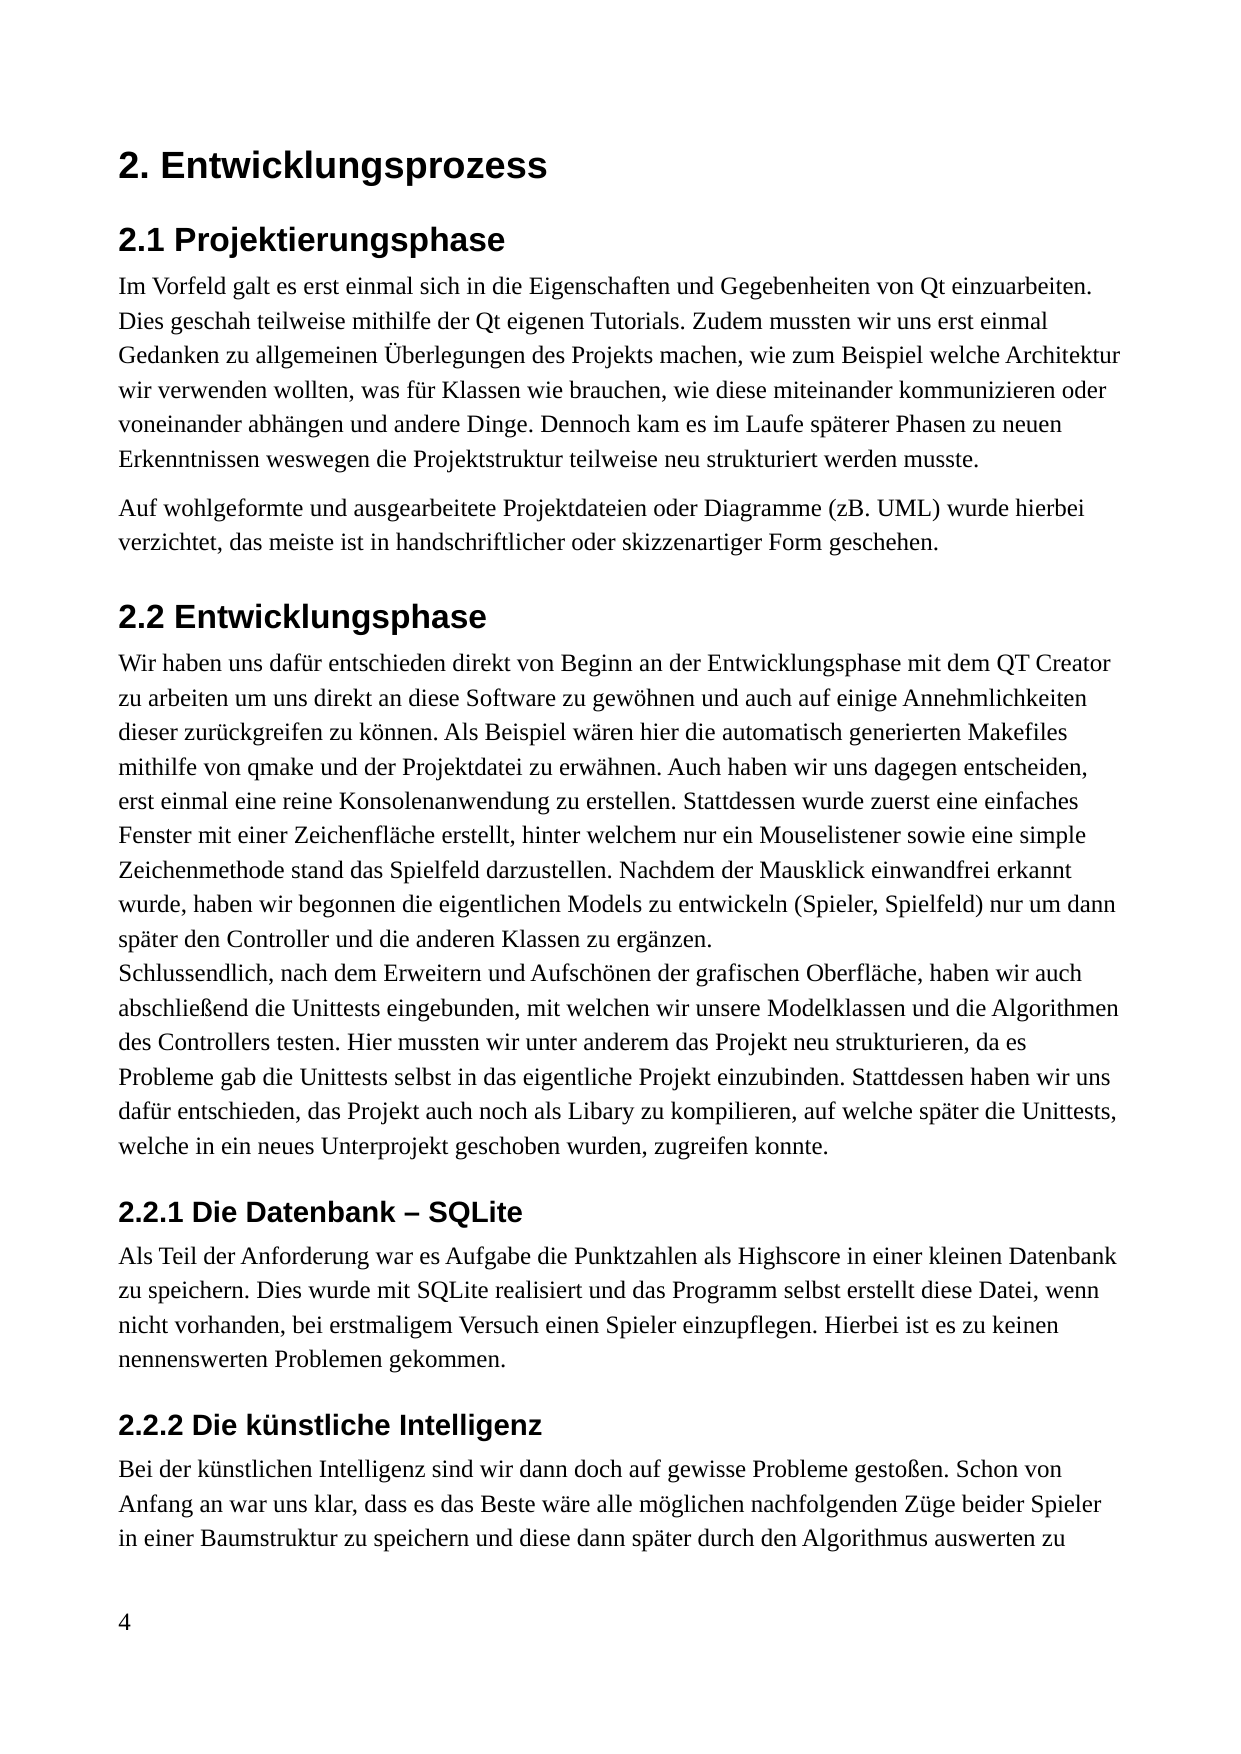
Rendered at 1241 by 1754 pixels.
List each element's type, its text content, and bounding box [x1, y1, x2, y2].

subtitle 2. Entwicklungsprozess [118, 143, 1122, 187]
text Wir haben uns dafür entschieden direkt von Beginn an der Entwicklungsphase mit dem QT Creator zu arbeiten um uns direkt an diese Software zu gewöhnen und auch auf einige Annehmlichkeiten dieser zurückgreifen zu können. Als Beispiel wären hier die automatisch generierten Makefiles mithilfe von qmake und der Projektdatei zu erwähnen. Auch haben wir uns dagegen entscheiden, erst einmal eine reine Konsolenanwendung zu erstellen. Stattdessen wurde zuerst eine einfaches Fenster mit einer Zeichenfläche erstellt, hinter welchem nur ein Mouselistener sowie eine simple Zeichenmethode stand das Spielfeld darzustellen. Nachdem der Mausklick einwandfrei erkannt wurde, haben wir begonnen die eigentlichen Models zu entwickeln (Spieler, Spielfeld) nur um dann später den Controller und die anderen Klassen zu ergänzen. Schlussendlich, nach dem Erweitern und Aufschönen der grafischen Oberfläche, haben wir auch abschließend die Unittests eingebunden, mit welchen wir unsere Modelklassen und die Algorithmen des Controllers testen. Hier mussten wir unter anderem das Projekt neu strukturieren, da es Probleme gab die Unittests selbst in das eigentliche Projekt einzubinden. Stattdessen haben wir uns dafür entschieden, das Projekt auch noch als Libary zu kompilieren, auf welche später die Unittests, welche in ein neues Unterprojekt geschoben wurden, zugreifen konnte. [118, 648, 1122, 1160]
subtitle 2.1 Projektierungsphase [118, 220, 1122, 259]
text Auf wohlgeformte und ausgearbeitete Projektdateien oder Diagramme (zB. UML) wurde hierbei verzichtet, das meiste ist in handschriftlicher oder skizzenartiger Form geschehen. [118, 493, 1122, 556]
subtitle 2.2.2 Die künstliche Intelligenz [118, 1408, 1122, 1442]
text Im Vorfeld galt es erst einmal sich in die Eigenschaften und Gegebenheiten von Qt einzuarbeiten. Dies geschah teilweise mithilfe der Qt eigenen Tutorials. Zudem mussten wir uns erst einmal Gedanken zu allgemeinen Überlegungen des Projekts machen, wie zum Beispiel welche Architektur wir verwenden wollten, was für Klassen wie brauchen, wie diese miteinander kommunizieren oder voneinander abhängen und andere Dinge. Dennoch kam es im Laufe späterer Phasen zu neuen Erkenntnissen weswegen die Projektstruktur teilweise neu strukturiert werden musste. [118, 271, 1122, 472]
text Bei der künstlichen Intelligenz sind wir dann doch auf gewisse Probleme gestoßen. Schon von Anfang an war uns klar, dass es das Beste wäre alle möglichen nachfolgenden Züge beider Spieler in einer Baumstruktur zu speichern und diese dann später durch den Algorithmus auswerten zu [118, 1454, 1122, 1552]
subtitle 2.2 Entwicklungsphase [118, 597, 1122, 636]
subtitle 2.2.1 Die Datenbank – SQLite [118, 1194, 1122, 1228]
text Als Teil der Anforderung war es Aufgabe die Punktzahlen als Highscore in einer kleinen Datenbank zu speichern. Dies wurde mit SQLite realisiert und das Programm selbst erstellt diese Datei, wenn nicht vorhanden, bei erstmaligem Versuch einen Spieler einzupflegen. Hierbei ist es zu keinen nennenswerten Problemen gekommen. [118, 1241, 1122, 1373]
